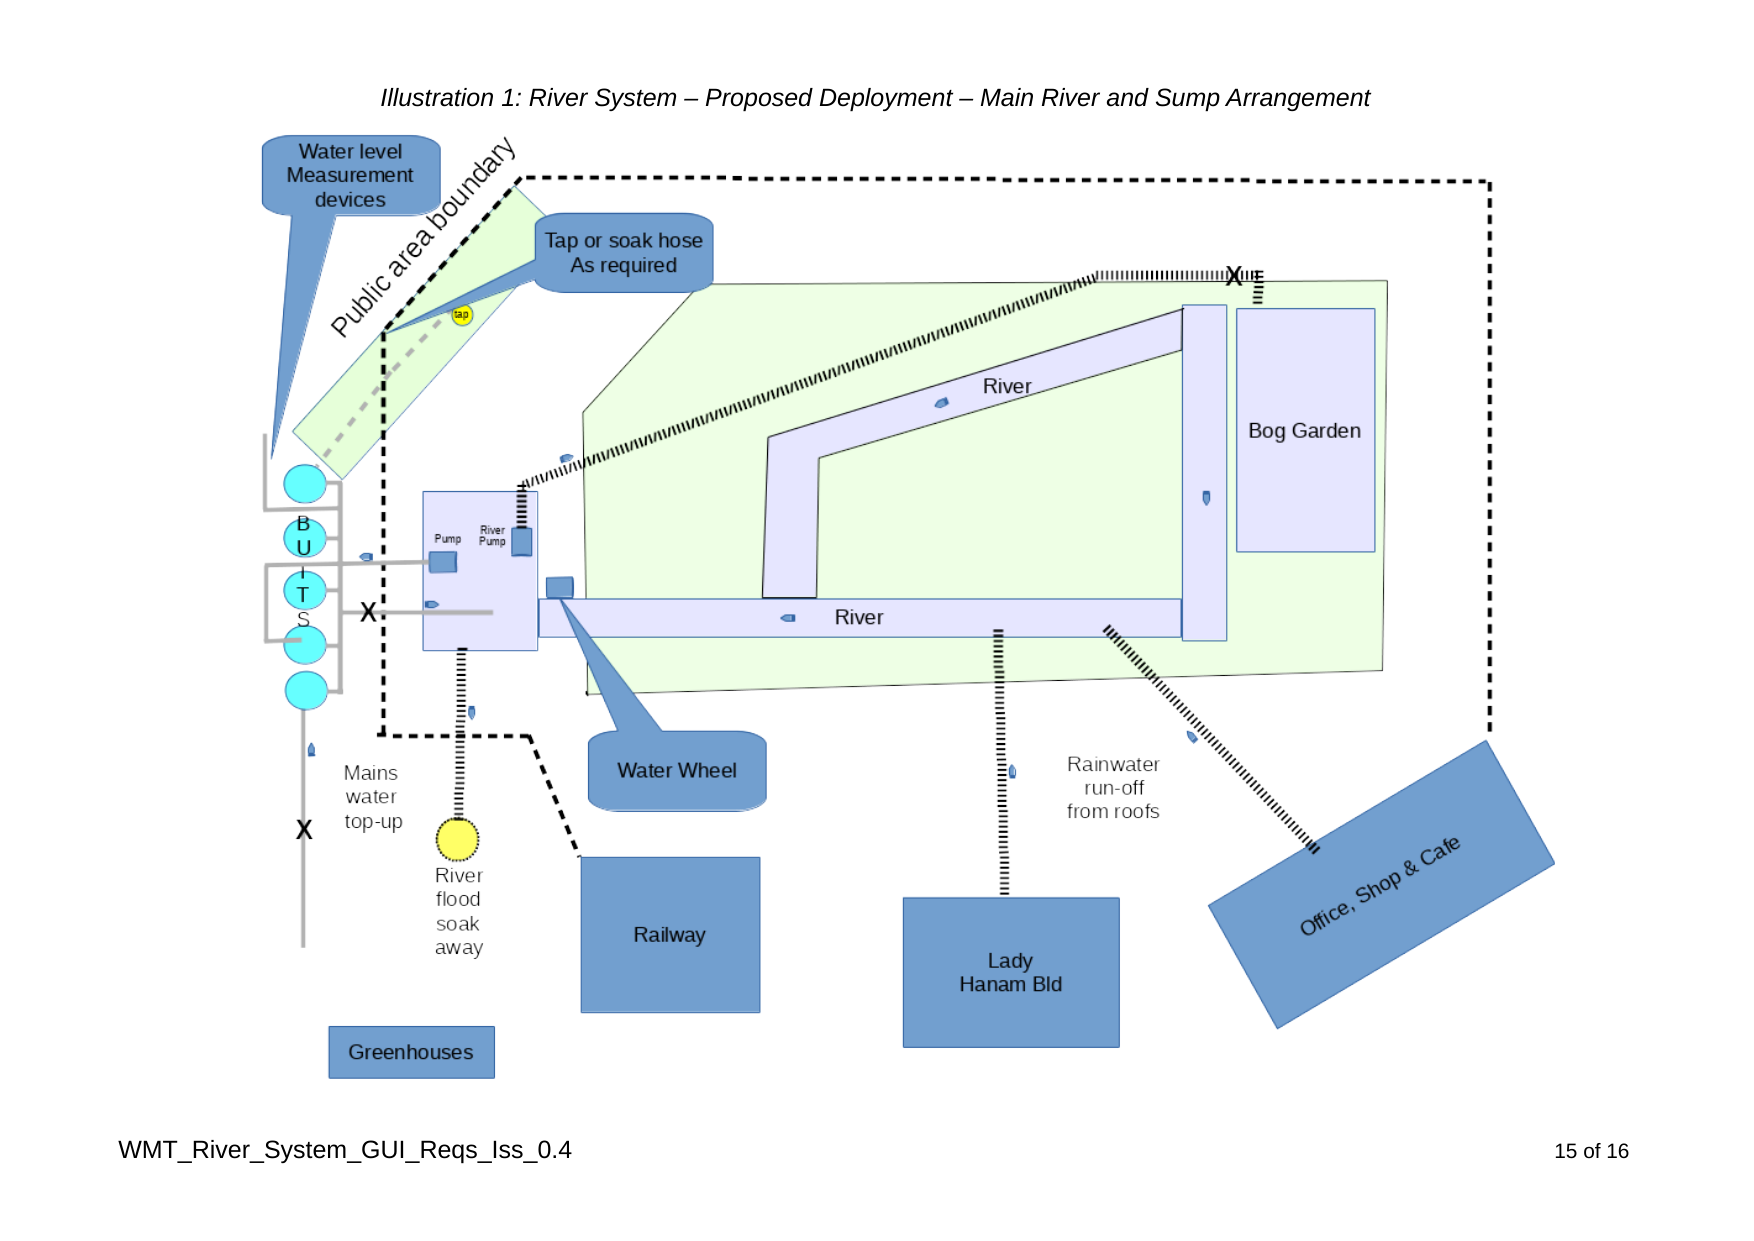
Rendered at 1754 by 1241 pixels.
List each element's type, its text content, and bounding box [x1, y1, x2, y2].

text Illustration 1: River System – Proposed Deployment – Main River and Sump Arrangement [118, 83, 1636, 112]
picture [199, 124, 1555, 1084]
